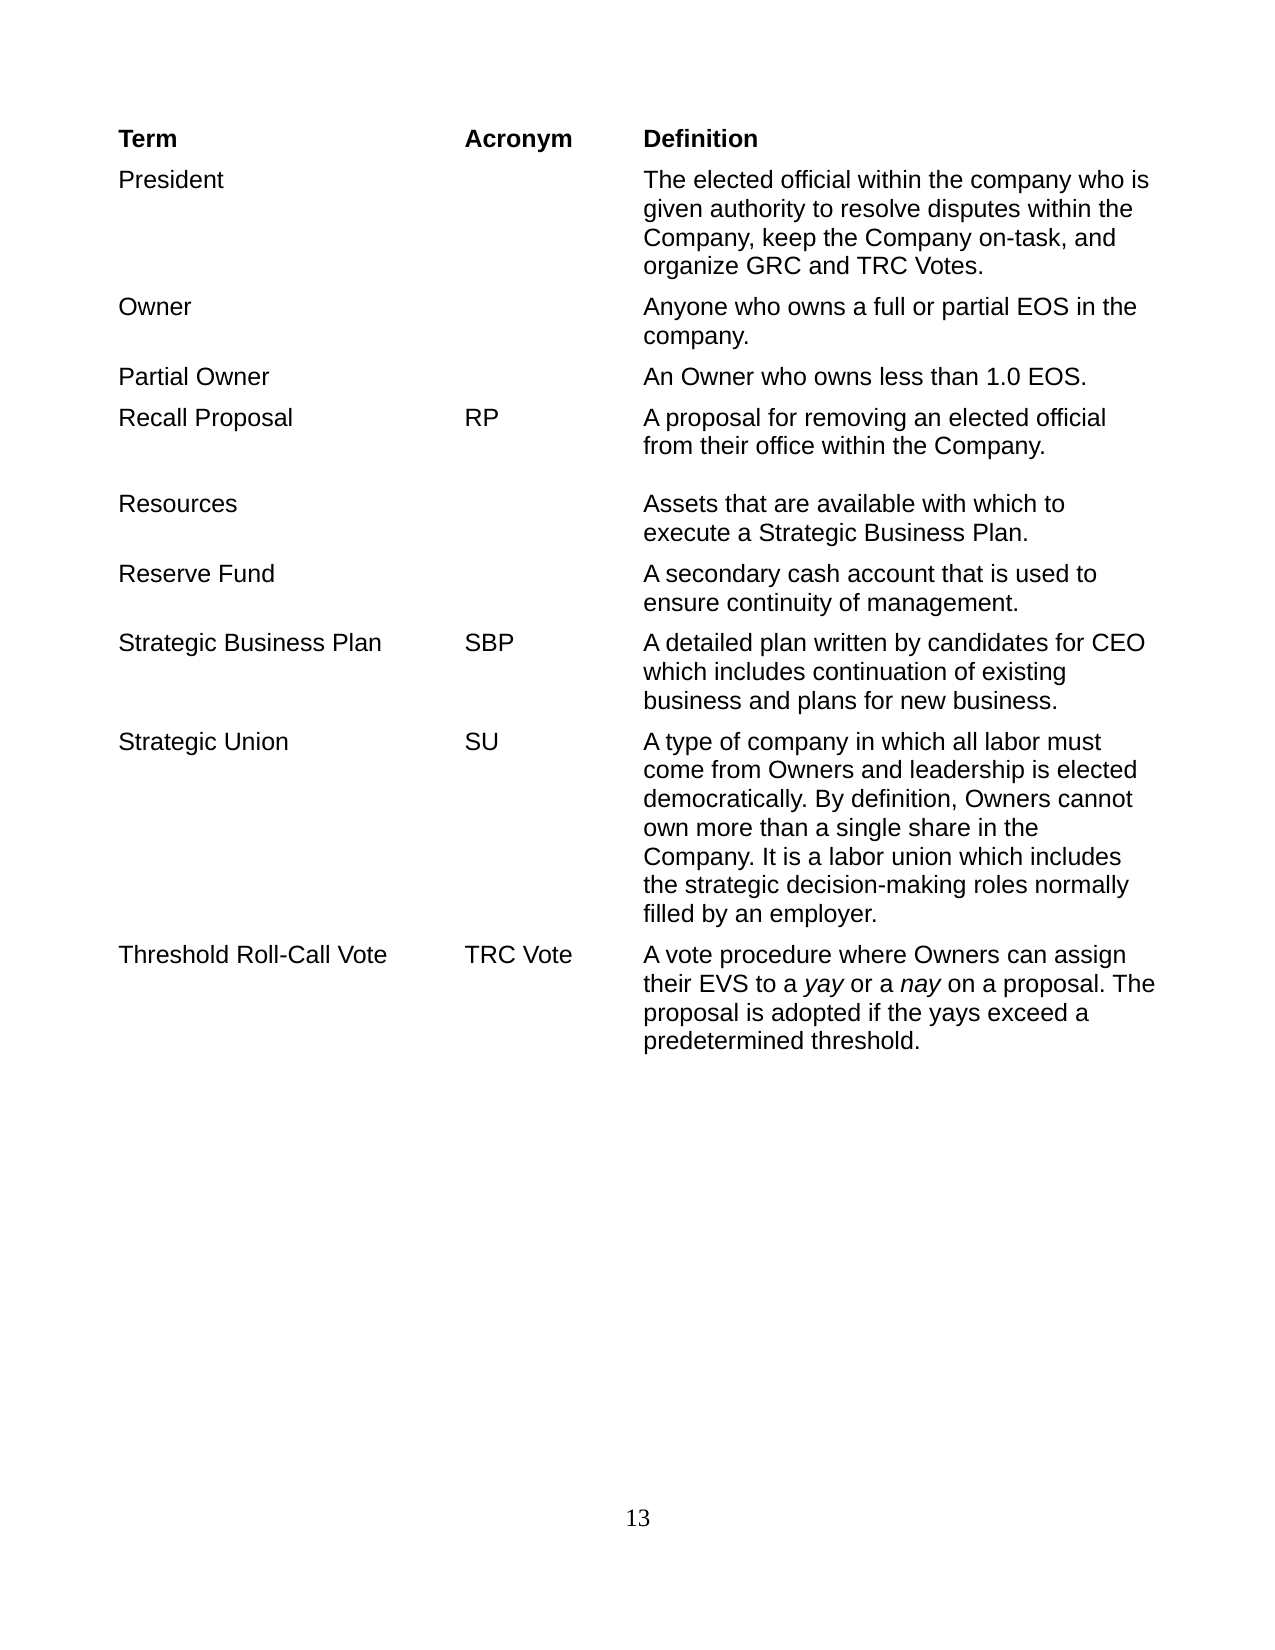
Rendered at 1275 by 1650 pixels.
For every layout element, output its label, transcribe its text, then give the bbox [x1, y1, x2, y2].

table_cell [464, 483, 643, 553]
table_cell Partial Owner [118, 356, 464, 396]
table_cell A type of company in which all labor must come from Owners and leadership is elected democratically. By definition, Owners cannot own more than a single share in the Company. It is a labor union which includes the strategic decision-making roles normally filled by an employer. [643, 721, 1157, 934]
table_cell RP [464, 396, 643, 483]
table_cell SU [464, 721, 643, 934]
table_cell A secondary cash account that is used to ensure continuity of management. [643, 553, 1157, 622]
table_cell [464, 553, 643, 622]
table_cell Resources [118, 483, 464, 553]
table_cell Assets that are available with which to execute a Strategic Business Plan. [643, 483, 1157, 553]
table_cell The elected official within the company who is given authority to resolve disputes within the Company, keep the Company on-task, and organize GRC and TRC Votes. [643, 159, 1157, 286]
table_cell Reserve Fund [118, 553, 464, 622]
table_cell [464, 356, 643, 396]
table_cell An Owner who owns less than 1.0 EOS. [643, 356, 1157, 396]
table_cell Strategic Union [118, 721, 464, 934]
table_cell Anyone who owns a full or partial EOS in the company. [643, 286, 1157, 356]
table_cell Strategic Business Plan [118, 623, 464, 721]
table_cell Term [118, 118, 464, 159]
table_cell Owner [118, 286, 464, 356]
table_cell A vote procedure where Owners can assign their EVS to a yay or a nay on a proposal. The proposal is adopted if the yays exceed a predetermined threshold. [643, 934, 1157, 1061]
table_cell [464, 286, 643, 356]
table_cell Threshold Roll-Call Vote [118, 934, 464, 1061]
table_cell [464, 159, 643, 286]
table_cell A detailed plan written by candidates for CEO which includes continuation of existing business and plans for new business. [643, 623, 1157, 721]
table_cell A proposal for removing an elected official from their office within the Company. [643, 396, 1157, 483]
table_cell TRC Vote [464, 934, 643, 1061]
table_cell Recall Proposal [118, 396, 464, 483]
table_cell SBP [464, 623, 643, 721]
table_cell Definition [643, 118, 1157, 159]
table_cell Acronym [464, 118, 643, 159]
table_cell President [118, 159, 464, 286]
